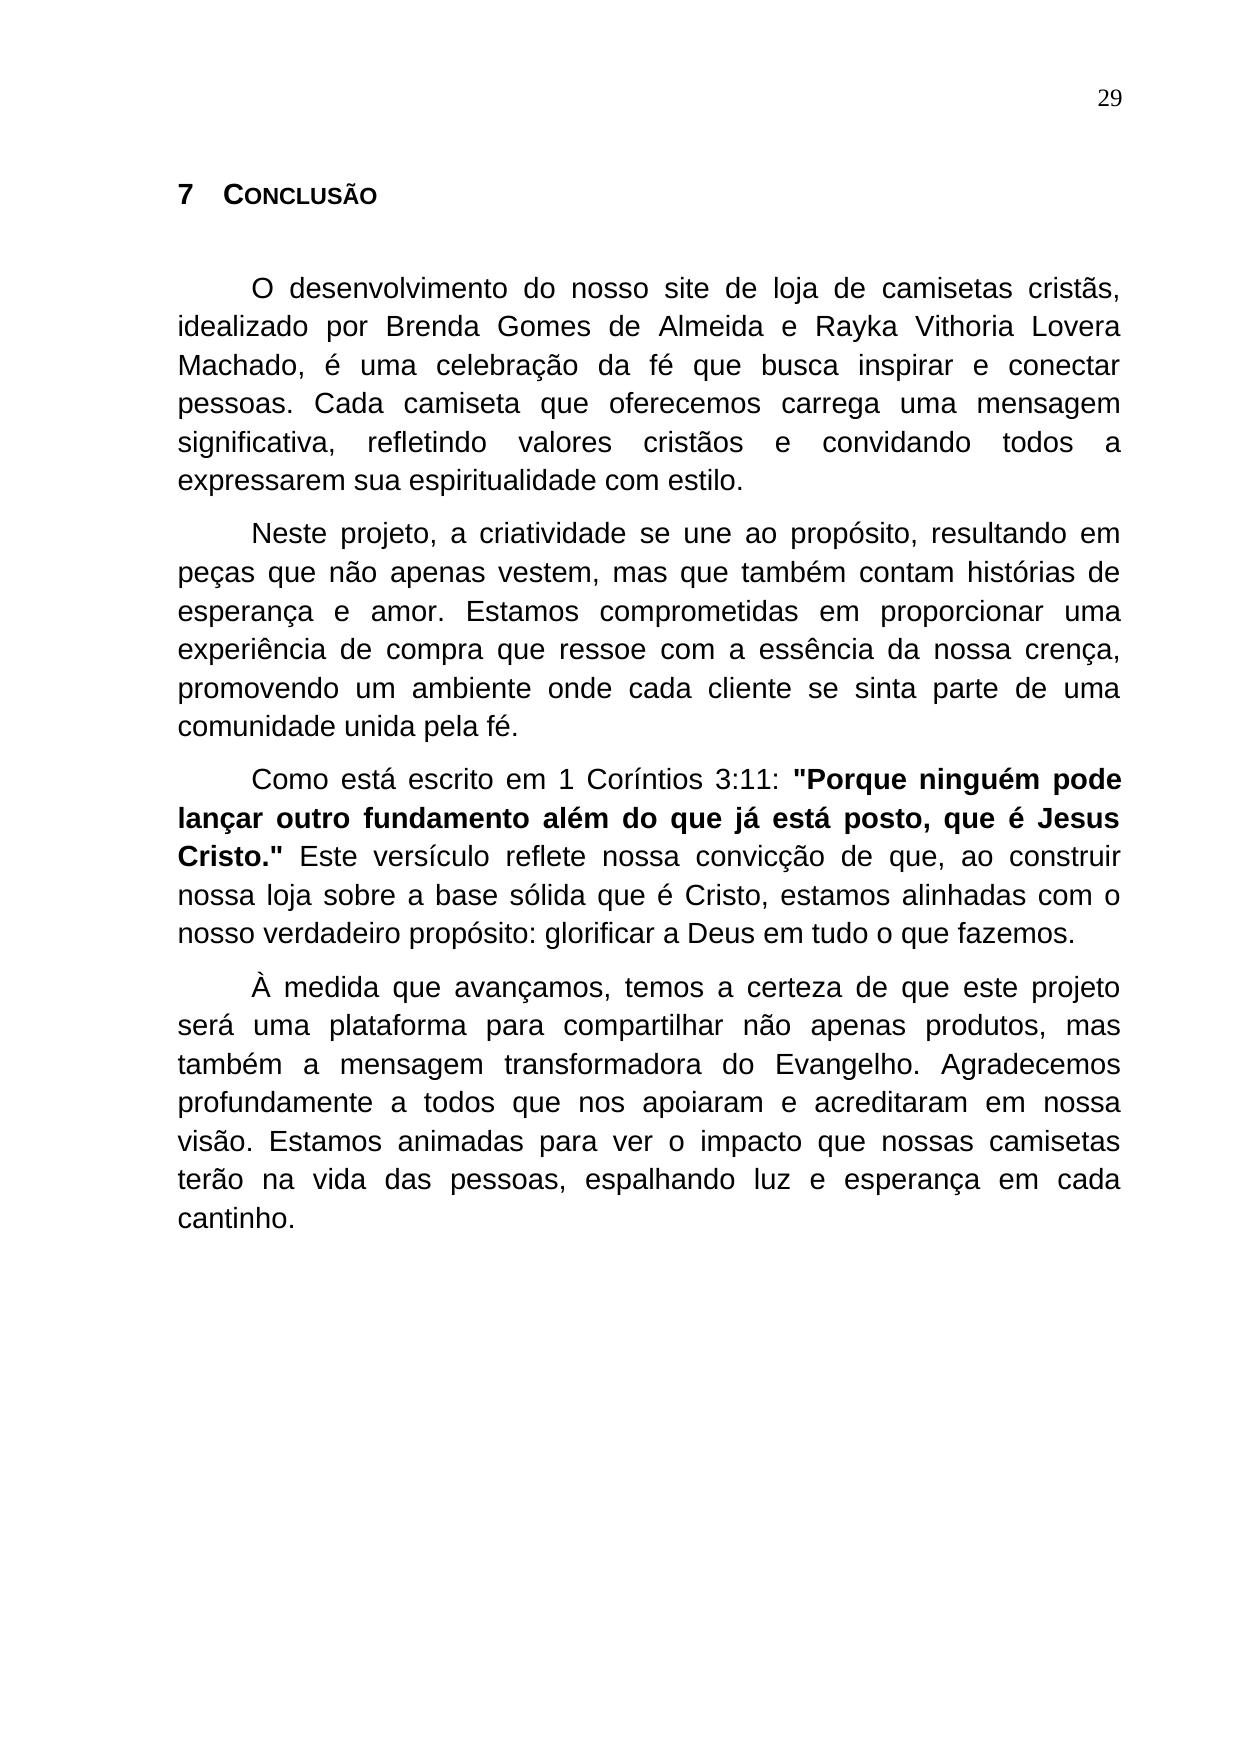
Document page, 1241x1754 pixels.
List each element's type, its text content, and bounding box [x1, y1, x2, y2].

text O desenvolvimento do nosso site de loja de camisetas cristãs, idealizado por Brenda Gomes de Almeida e Rayka Vithoria Lovera Machado, é uma celebração da fé que busca inspirar e conectar pessoas. Cada camiseta que oferecemos carrega uma mensagem significativa, refletindo valores cristãos e convidando todos a expressarem sua espiritualidade com estilo. [177, 271, 1122, 497]
text Como está escrito em 1 Coríntios 3:11: "Porque ninguém pode lançar outro fundamento além do que já está posto, que é Jesus Cristo." Este versículo reflete nossa convicção de que, ao construir nossa loja sobre a base sólida que é Cristo, estamos alinhadas com o nosso verdadeiro propósito: glorificar a Deus em tudo o que fazemos. [177, 762, 1122, 950]
text Neste projeto, a criatividade se une ao propósito, resultando em peças que não apenas vestem, mas que também contam histórias de esperança e amor. Estamos comprometidas em proporcionar uma experiência de compra que ressoe com a essência da nossa crença, promovendo um ambiente onde cada cliente se sinta parte de uma comunidade unida pela fé. [177, 516, 1122, 743]
text À medida que avançamos, temos a certeza de que este projeto será uma plataforma para compartilhar não apenas produtos, mas também a mensagem transformadora do Evangelho. Agradecemos profundamente a todos que nos apoiaram e acreditaram em nossa visão. Estamos animadas para ver o impacto que nossas camisetas terão na vida das pessoas, espalhando luz e esperança em cada cantinho. [177, 969, 1122, 1234]
subtitle Conclusão [177, 177, 1122, 211]
